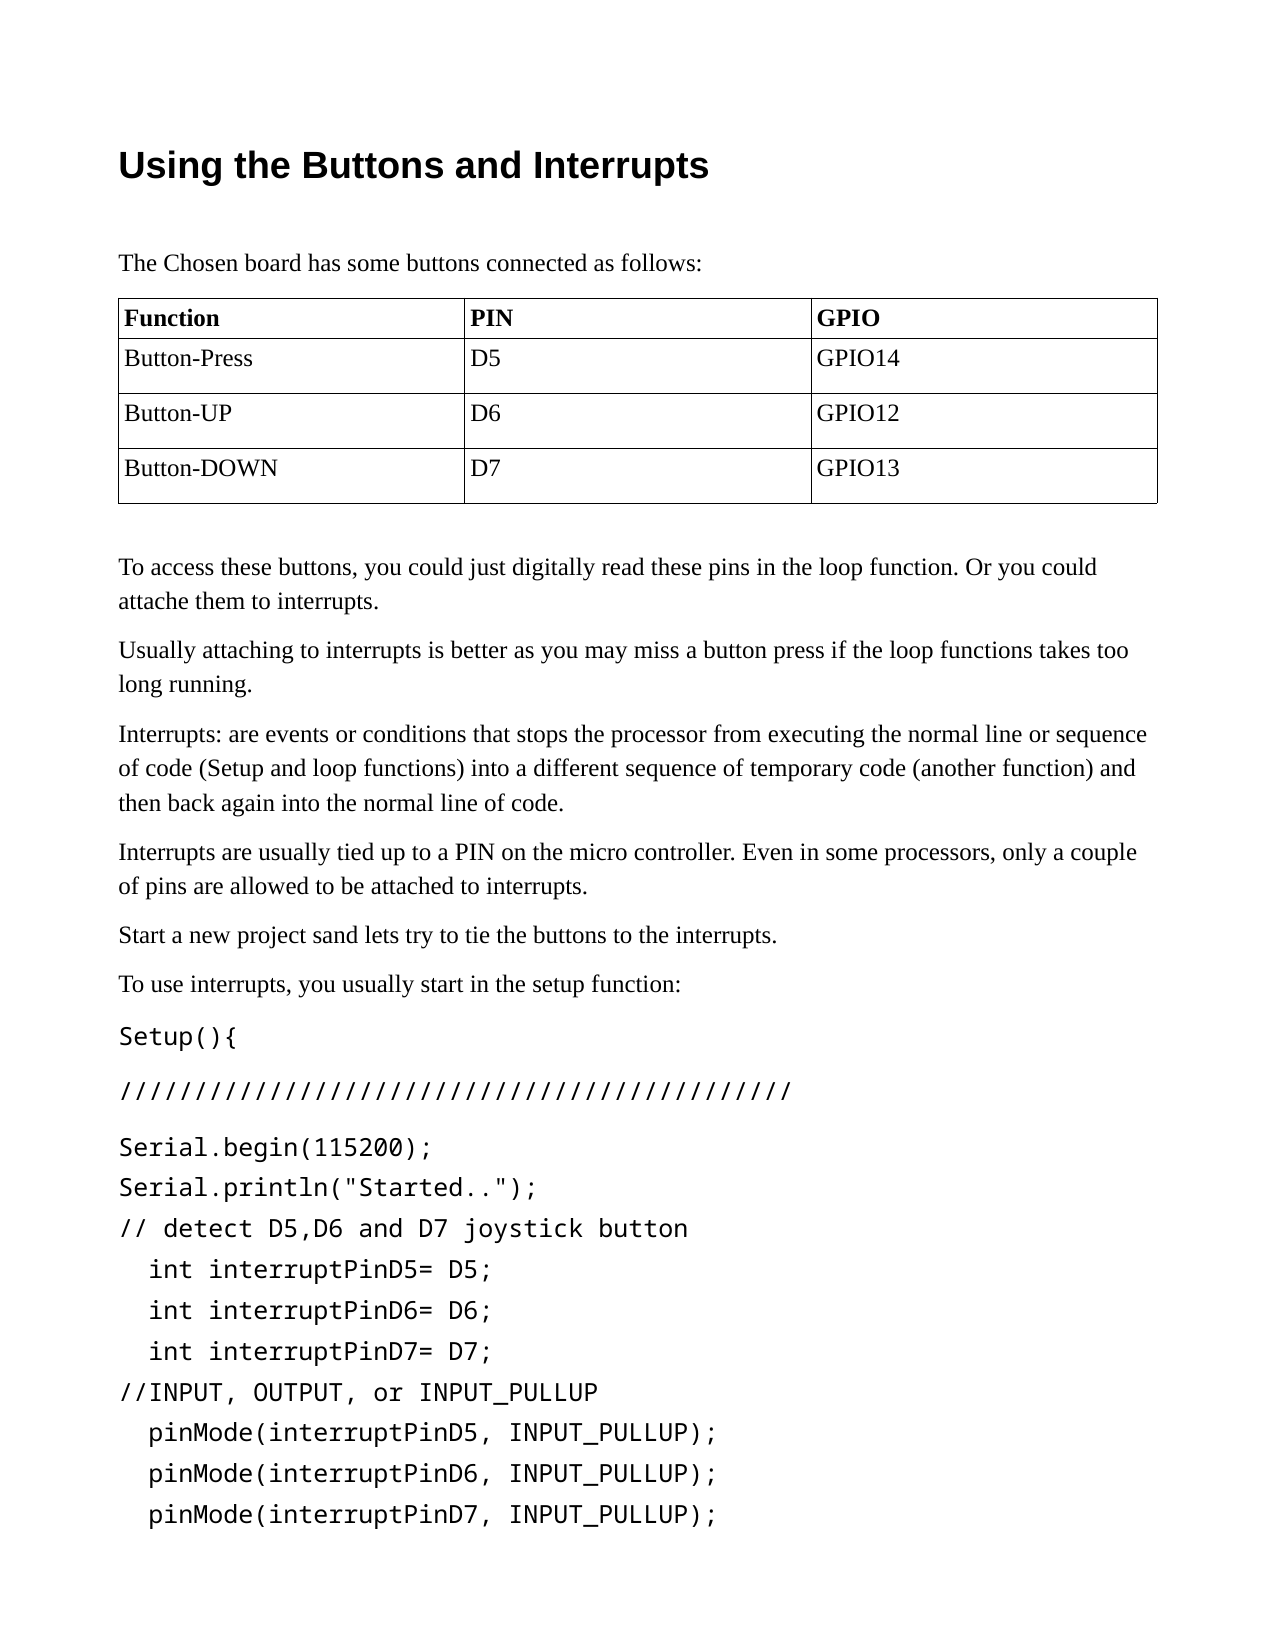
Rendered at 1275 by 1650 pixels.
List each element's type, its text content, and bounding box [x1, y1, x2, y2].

table_header GPIO [812, 299, 1157, 338]
text The Chosen board has some buttons connected as follows: [118, 248, 1157, 277]
table_cell D5 [465, 339, 811, 393]
text Interrupts are usually tied up to a PIN on the micro controller. Even in some processors, only a couple of pins are allowed to be attached to interrupts. [118, 837, 1157, 900]
table_cell GPIO13 [812, 449, 1157, 502]
table_cell Button-DOWN [119, 449, 464, 502]
table_cell GPIO12 [812, 394, 1157, 447]
table_cell Button-Press [119, 339, 464, 393]
text To use interrupts, you usually start in the setup function: [118, 969, 1157, 998]
text To access these buttons, you could just digitally read these pins in the loop function. Or you could attache them to interrupts. [118, 552, 1157, 615]
text Usually attaching to interrupts is better as you may miss a button press if the loop functions takes too long running. [118, 635, 1157, 698]
text Setup(){ [118, 1018, 1157, 1052]
subtitle Using the Buttons and Interrupts [118, 143, 1157, 187]
table_header PIN [465, 299, 811, 338]
text Interrupts: are events or conditions that stops the processor from executing the normal line or sequence of code (Setup and loop functions) into a different sequence of temporary code (another function) and then back again into the normal line of code. [118, 719, 1157, 816]
text Serial.begin(115200); Serial.println("Started.."); // detect D5,D6 and D7 joystick button int interruptPinD5= D5; int interruptPinD6= D6; int interruptPinD7= D7; //INPUT, OUTPUT, or INPUT_PULLUP pinMode(interruptPinD5, INPUT_PULLUP); pinMode(interruptPinD6, INPUT_PULLUP); pinMode(interruptPinD7, INPUT_PULLUP); [118, 1129, 1157, 1531]
table_cell D7 [465, 449, 811, 502]
table_cell GPIO14 [812, 339, 1157, 393]
table_cell D6 [465, 394, 811, 447]
text ///////////////////////////////////////////// [118, 1074, 1157, 1108]
table_header Function [119, 299, 464, 338]
table_cell Button-UP [119, 394, 464, 447]
text Start a new project sand lets try to tie the buttons to the interrupts. [118, 920, 1157, 949]
